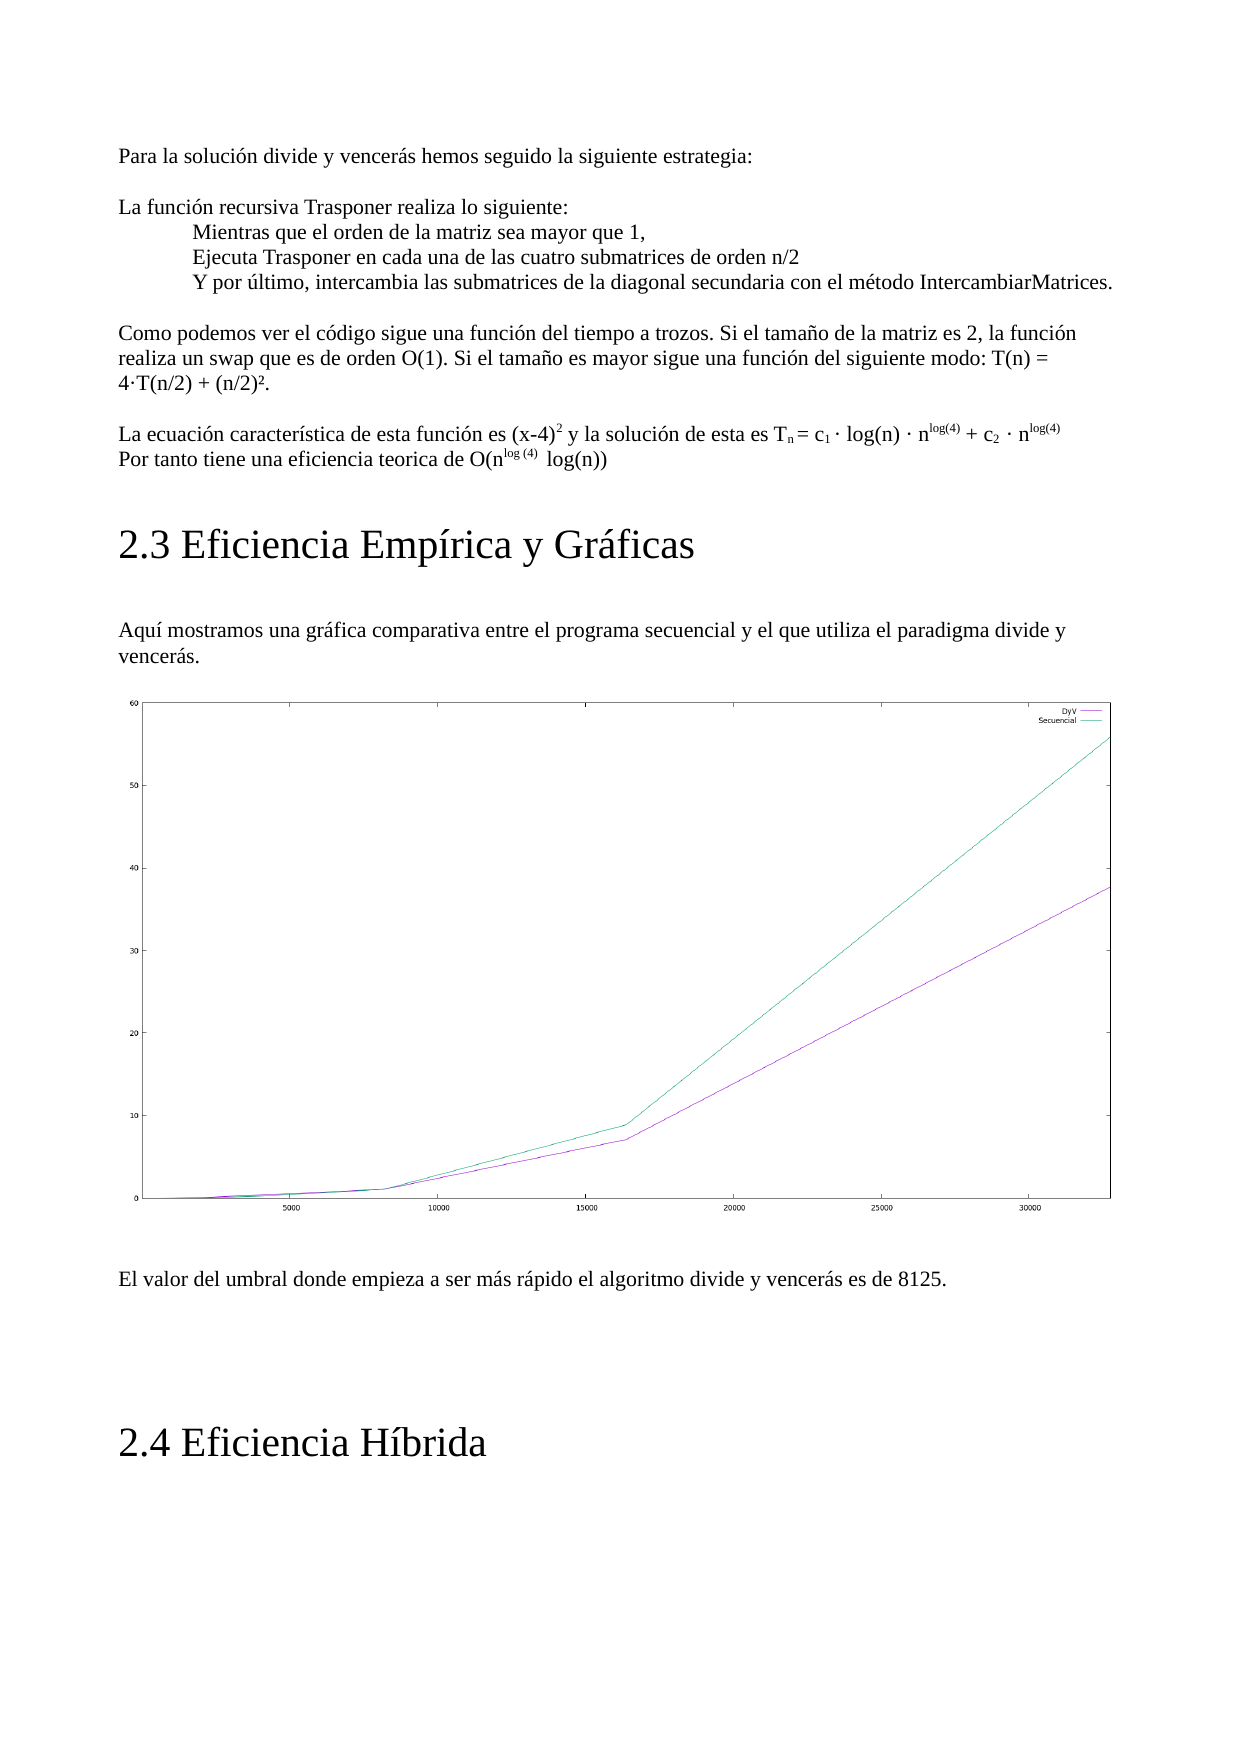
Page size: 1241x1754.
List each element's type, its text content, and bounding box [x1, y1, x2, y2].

text La ecuación característica de esta función es (x-4)2 y la solución de esta es Tn = c1 · log(n) · nlog(4) + c2 · nlog(4) [118, 421, 1122, 446]
picture [118, 693, 1123, 1216]
text Ejecuta Trasponer en cada una de las cuatro submatrices de orden n/2 [118, 244, 1122, 269]
text Como podemos ver el código sigue una función del tiempo a trozos. Si el tamaño de la matriz es 2, la función realiza un swap que es de orden O(1). Si el tamaño es mayor sigue una función del siguiente modo: T(n) = 4·T(n/2) + (n/2)². [118, 320, 1122, 395]
text Y por último, intercambia las submatrices de la diagonal secundaria con el método IntercambiarMatrices. [118, 269, 1122, 294]
text 2.4 Eficiencia Híbrida [118, 1418, 1122, 1466]
text 2.3 Eficiencia Empírica y Gráficas [118, 519, 1122, 567]
text El valor del umbral donde empieza a ser más rápido el algoritmo divide y vencerás es de 8125. [118, 1266, 1122, 1292]
text Por tanto tiene una eficiencia teorica de O(nlog (4) log(n)) [118, 446, 1122, 471]
text Aquí mostramos una gráfica comparativa entre el programa secuencial y el que utiliza el paradigma divide y vencerás. [118, 617, 1122, 668]
text Para la solución divide y vencerás hemos seguido la siguiente estrategia: [118, 143, 1122, 168]
text La función recursiva Trasponer realiza lo siguiente: [118, 194, 1122, 219]
text Mientras que el orden de la matriz sea mayor que 1, [118, 219, 1122, 244]
